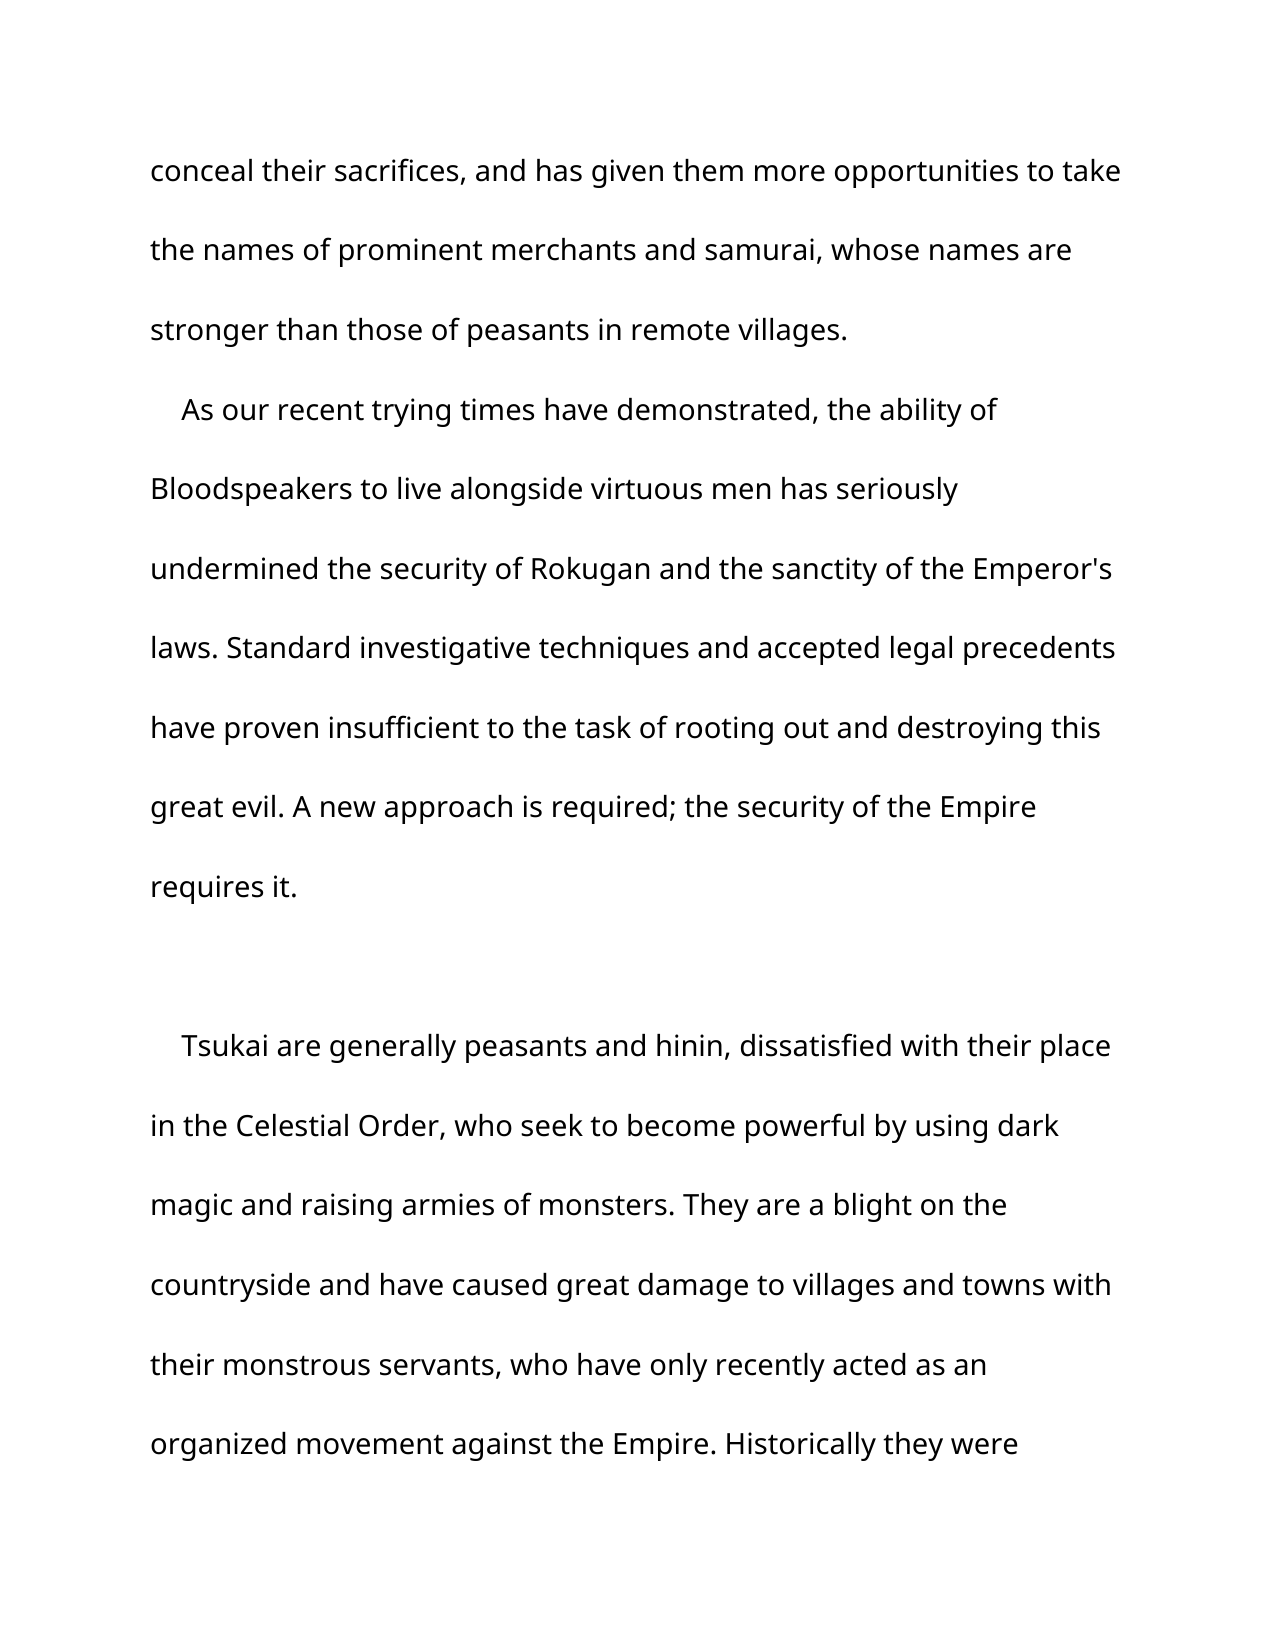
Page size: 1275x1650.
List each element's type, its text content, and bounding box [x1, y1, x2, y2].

text As our recent trying times have demonstrated, the ability of Bloodspeakers to live alongside virtuous men has seriously undermined the security of Rokugan and the sanctity of the Emperor's laws. Standard investigative techniques and accepted legal precedents have proven insufficient to the task of rooting out and destroying this great evil. A new approach is required; the security of the Empire requires it. [150, 389, 1125, 906]
text Tsukai are generally peasants and hinin, dissatisfied with their place in the Celestial Order, who seek to become powerful by using dark magic and raising armies of monsters. They are a blight on the countryside and have caused great damage to villages and towns with their monstrous servants, who have only recently acted as an organized movement against the Empire. Historically they were [150, 1025, 1125, 1463]
text conceal their sacrifices, and has given them more opportunities to take the names of prominent merchants and samurai, whose names are stronger than those of peasants in remote villages. [150, 150, 1125, 349]
